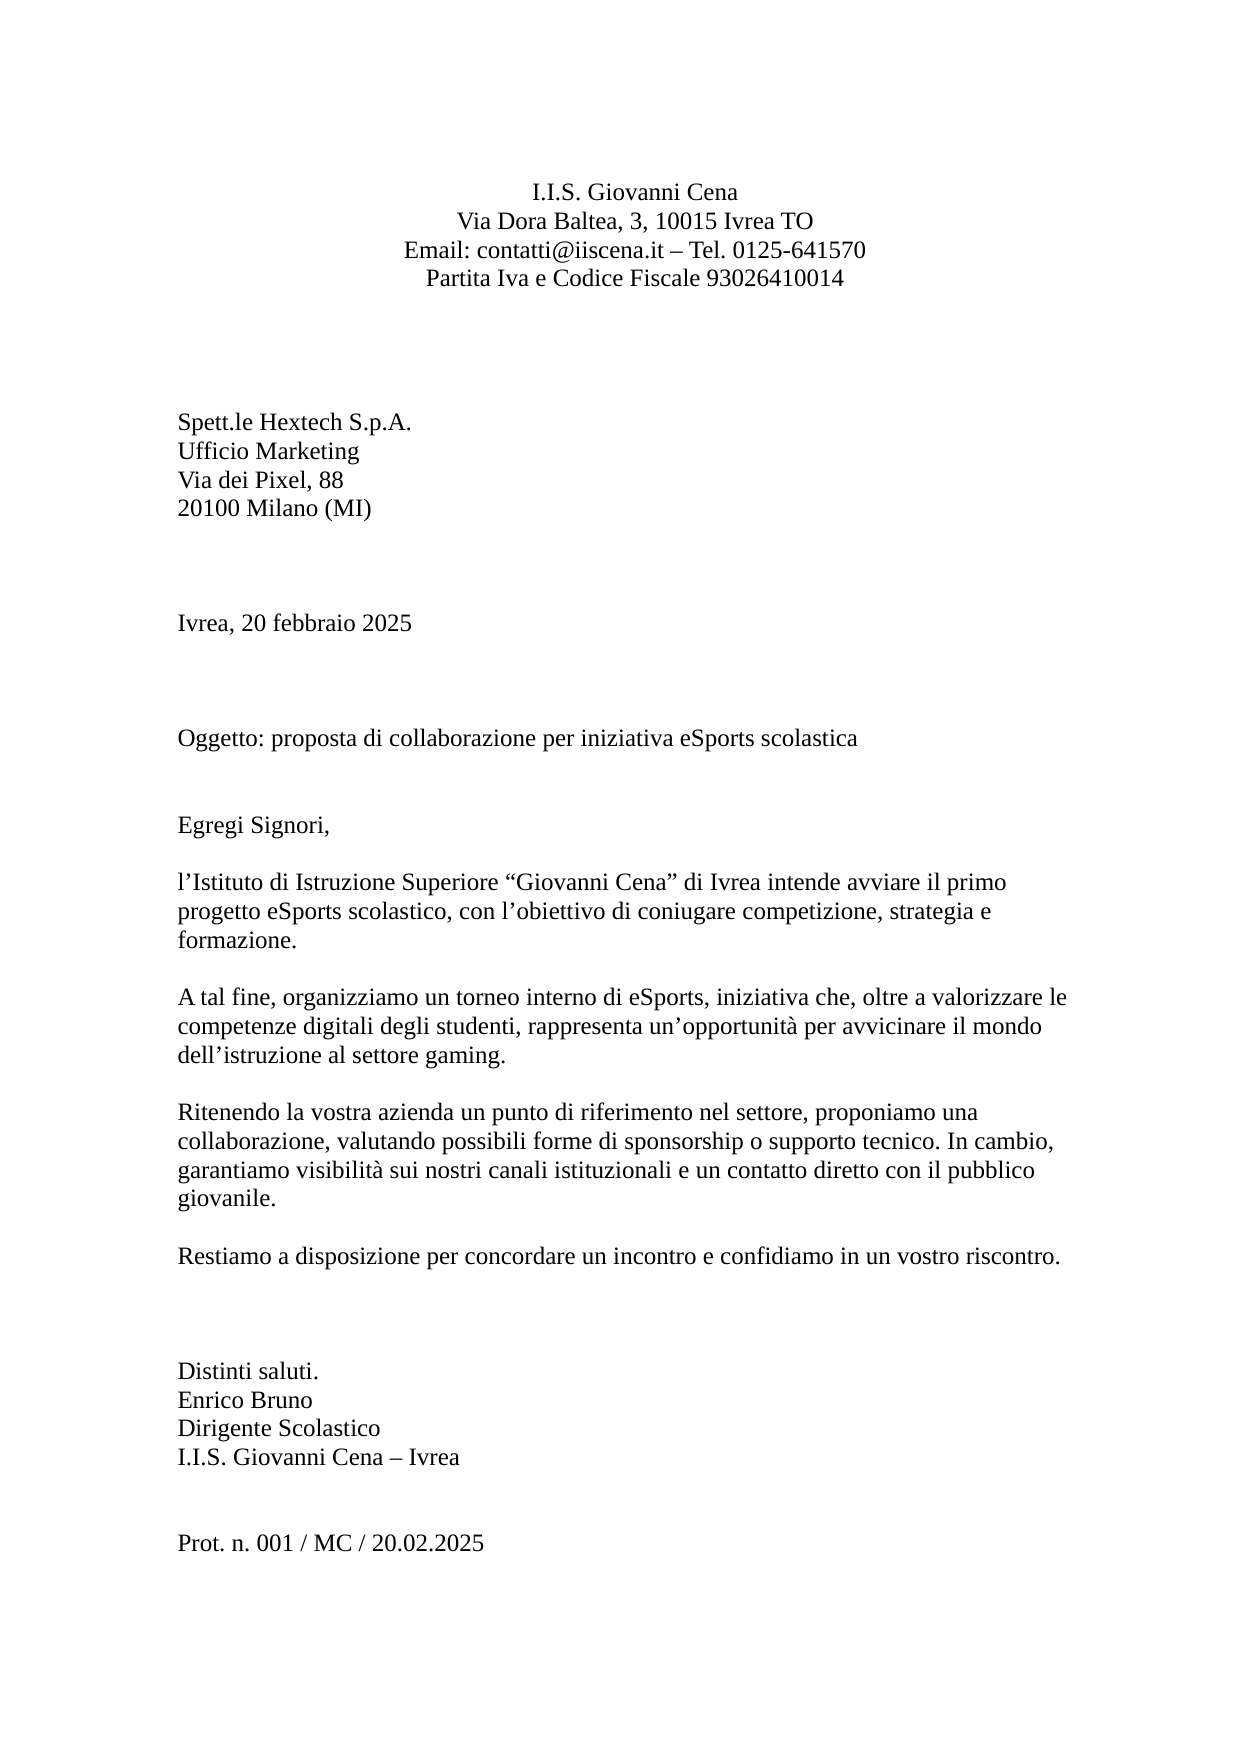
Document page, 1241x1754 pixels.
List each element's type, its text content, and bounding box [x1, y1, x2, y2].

text Email: contatti@iiscena.it – Tel. 0125-641570 [177, 235, 1093, 263]
text l’Istituto di Istruzione Superiore “Giovanni Cena” di Ivrea intende avviare il primo progetto eSports scolastico, con l’obiettivo di coniugare competizione, strategia e formazione. [177, 867, 1093, 953]
text Prot. n. 001 / MC / 20.02.2025 [177, 1528, 1093, 1557]
text Egregi Signori, [177, 810, 1093, 838]
text I.I.S. Giovanni Cena [177, 177, 1093, 206]
text Distinti saluti. [177, 1356, 1093, 1385]
text Enrico Bruno [177, 1385, 1093, 1413]
text Via Dora Baltea, 3, 10015 Ivrea TO [177, 206, 1093, 235]
text Via dei Pixel, 88 [177, 465, 1093, 493]
text A tal fine, organizziamo un torneo interno di eSports, iniziativa che, oltre a valorizzare le competenze digitali degli studenti, rappresenta un’opportunità per avvicinare il mondo dell’istruzione al settore gaming. [177, 982, 1093, 1068]
text Spett.le Hextech S.p.A. [177, 407, 1093, 436]
text Ufficio Marketing [177, 436, 1093, 465]
text 20100 Milano (MI) [177, 493, 1093, 522]
text Dirigente Scolastico [177, 1413, 1093, 1442]
text Ivrea, 20 febbraio 2025 [177, 608, 1093, 637]
text I.I.S. Giovanni Cena – Ivrea [177, 1442, 1093, 1471]
text Restiamo a disposizione per concordare un incontro e confidiamo in un vostro riscontro. [177, 1241, 1093, 1270]
text Partita Iva e Codice Fiscale 93026410014 [177, 263, 1093, 292]
text Oggetto: proposta di collaborazione per iniziativa eSports scolastica [177, 723, 1093, 752]
text Ritenendo la vostra azienda un punto di riferimento nel settore, proponiamo una collaborazione, valutando possibili forme di sponsorship o supporto tecnico. In cambio, garantiamo visibilità sui nostri canali istituzionali e un contatto diretto con il pubblico giovanile. [177, 1097, 1093, 1212]
